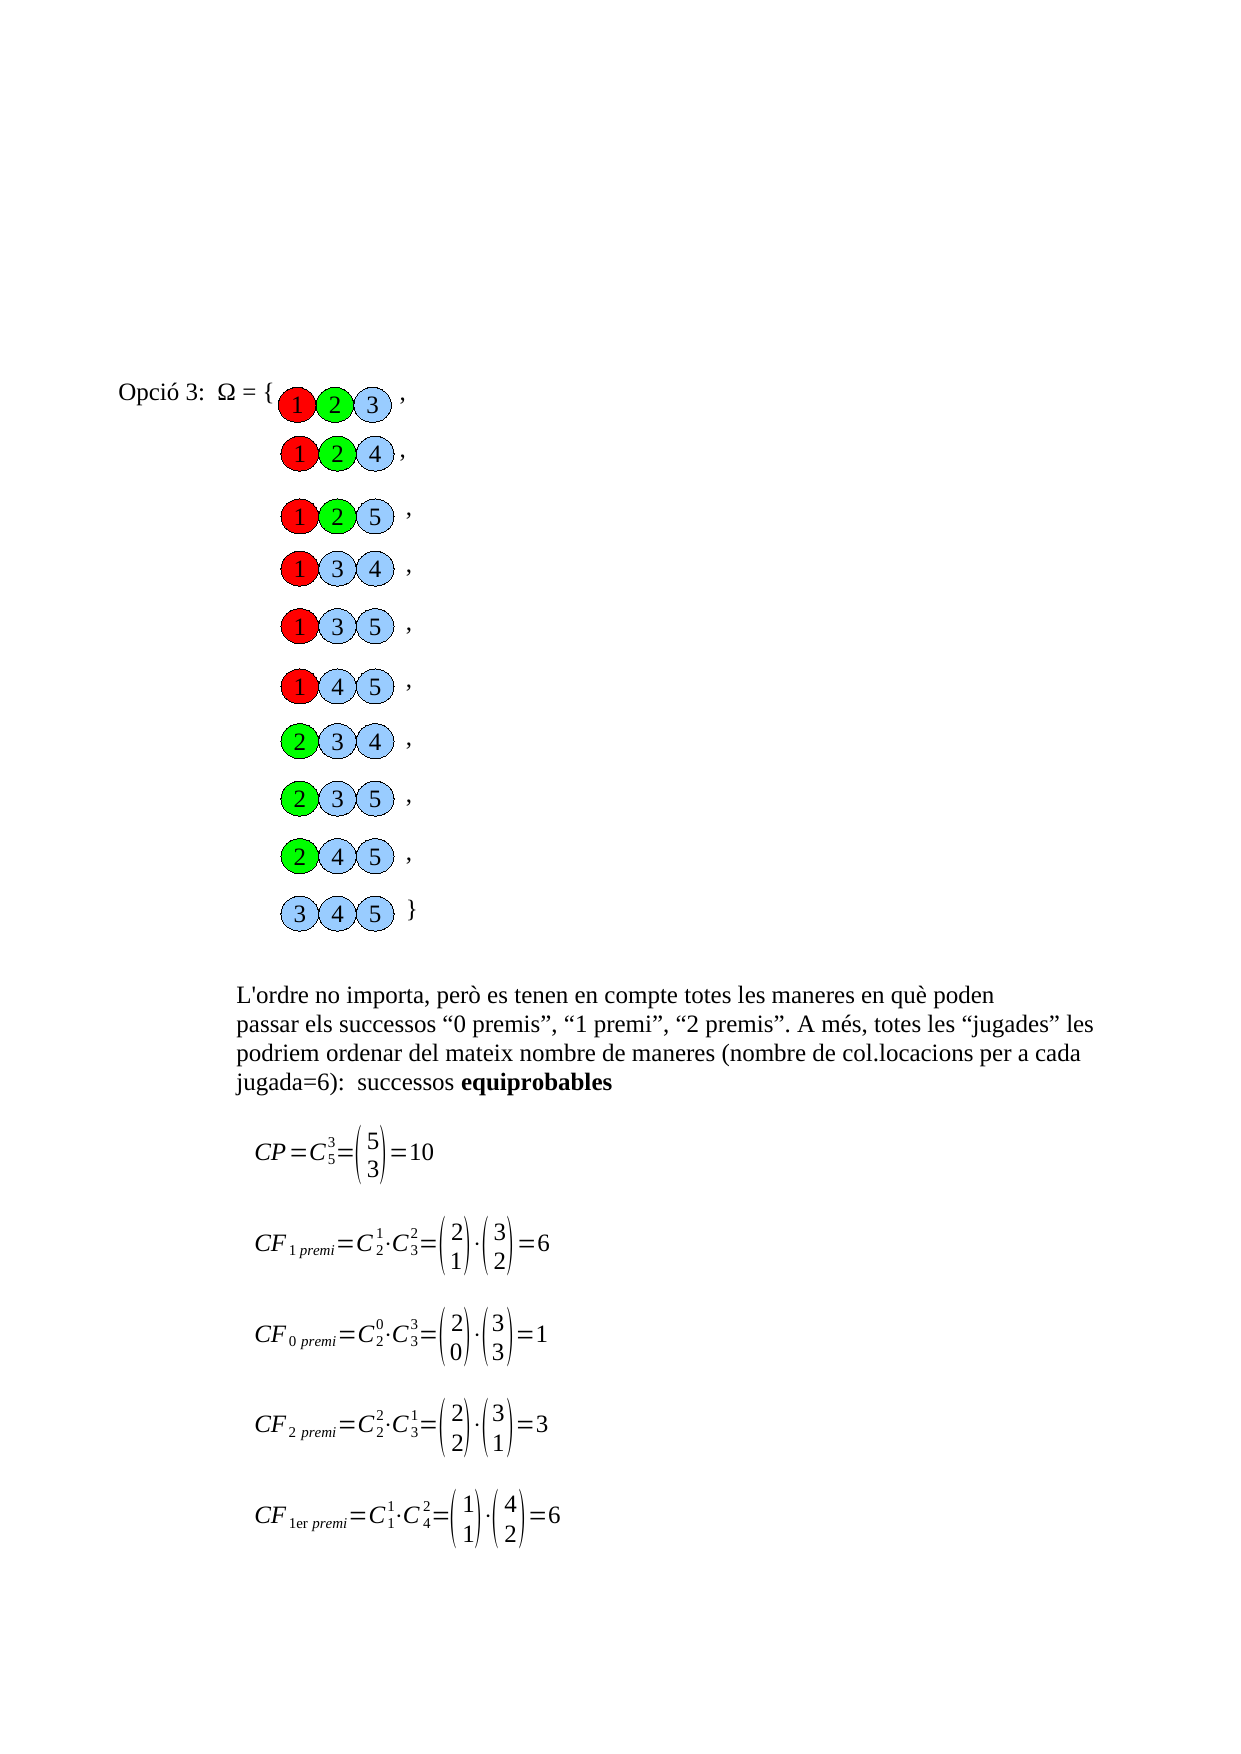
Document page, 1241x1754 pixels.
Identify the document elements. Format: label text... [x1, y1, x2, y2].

text , [118, 549, 1122, 578]
text , [118, 492, 1122, 521]
text , [118, 837, 1122, 866]
text L'ordre no importa, però es tenen en compte totes les maneres en què poden [118, 981, 1122, 1009]
text , [118, 722, 1122, 751]
text } [118, 894, 1122, 923]
text , [118, 779, 1122, 808]
text Opció 3: Ω = { , [118, 377, 1122, 406]
text , [118, 434, 1122, 463]
text , [118, 664, 1122, 693]
text passar els successos “0 premis”, “1 premi”, “2 premis”. A més, totes les “jugades” les podriem ordenar del mateix nombre de maneres (nombre de col.locacions per a cada jugada=6): successos equiprobables [118, 1009, 1122, 1096]
text , [118, 607, 1122, 636]
